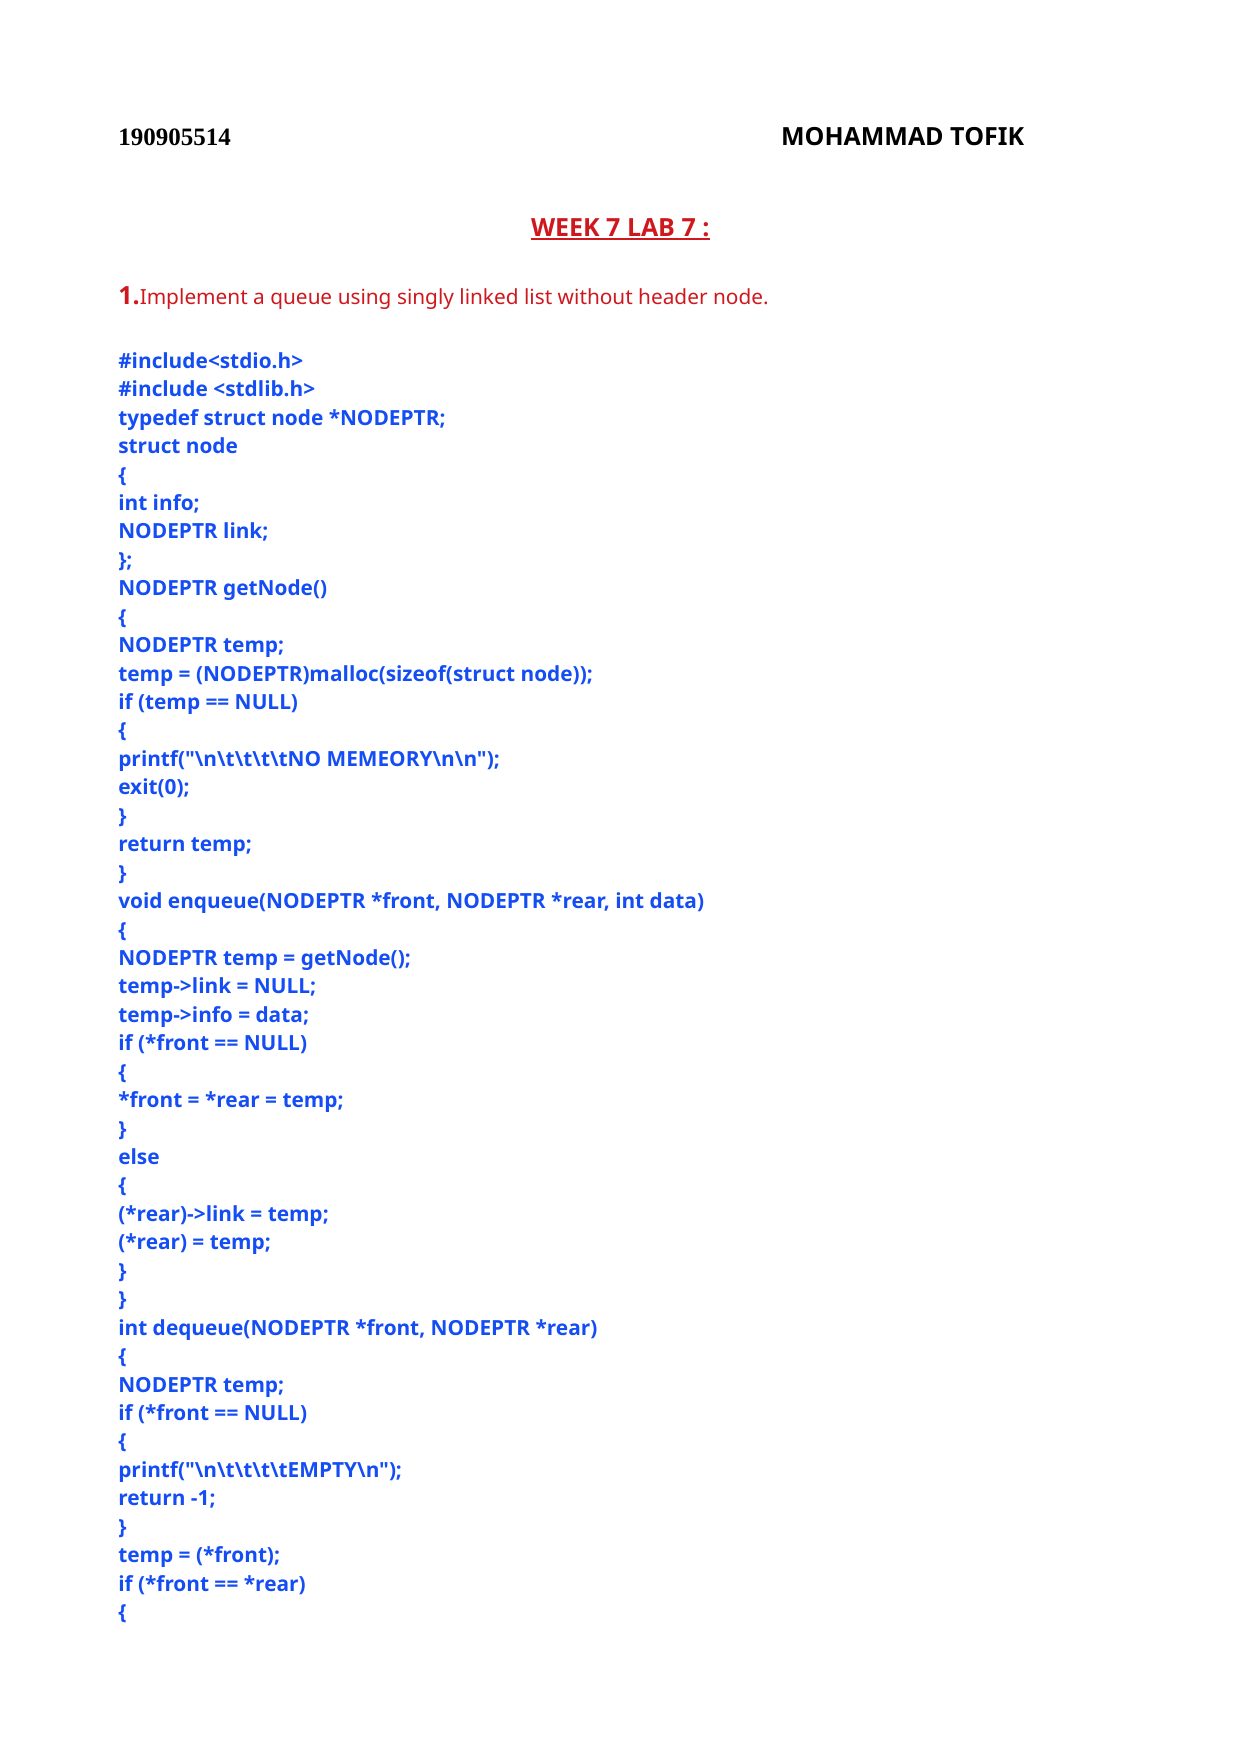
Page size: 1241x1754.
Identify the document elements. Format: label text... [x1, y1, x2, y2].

text { [118, 1057, 1122, 1085]
text { [118, 716, 1122, 744]
text int info; [118, 488, 1122, 517]
text NODEPTR temp = getNode(); [118, 943, 1122, 972]
text printf("\n\t\t\t\tNO MEMEORY\n\n"); [118, 744, 1122, 772]
text if (*front == NULL) [118, 1028, 1122, 1057]
text *front = *rear = temp; [118, 1085, 1122, 1114]
text } [118, 858, 1122, 886]
text } [118, 1284, 1122, 1313]
text { [118, 1427, 1122, 1455]
text { [118, 915, 1122, 943]
text #include <stdlib.h> [118, 374, 1122, 403]
text 190905514 MOHAMMAD TOFIK [118, 118, 1122, 152]
text if (*front == *rear) [118, 1569, 1122, 1597]
text (*rear) = temp; [118, 1227, 1122, 1256]
text void enqueue(NODEPTR *front, NODEPTR *rear, int data) [118, 886, 1122, 915]
text { [118, 1597, 1122, 1626]
text if (temp == NULL) [118, 687, 1122, 716]
text { [118, 1171, 1122, 1199]
text } [118, 1114, 1122, 1142]
text typedef struct node *NODEPTR; [118, 403, 1122, 431]
text return -1; [118, 1483, 1122, 1512]
text struct node [118, 431, 1122, 460]
text temp->info = data; [118, 1000, 1122, 1028]
text } [118, 1256, 1122, 1284]
text return temp; [118, 829, 1122, 858]
text int dequeue(NODEPTR *front, NODEPTR *rear) [118, 1313, 1122, 1341]
text }; [118, 545, 1122, 573]
text #include<stdio.h> [118, 346, 1122, 374]
text temp = (*front); [118, 1540, 1122, 1569]
text exit(0); [118, 772, 1122, 801]
text (*rear)->link = temp; [118, 1199, 1122, 1227]
text NODEPTR getNode() [118, 573, 1122, 602]
text { [118, 602, 1122, 630]
text if (*front == NULL) [118, 1398, 1122, 1427]
text NODEPTR temp; [118, 630, 1122, 659]
text temp = (NODEPTR)malloc(sizeof(struct node)); [118, 659, 1122, 687]
text { [118, 460, 1122, 488]
text temp->link = NULL; [118, 972, 1122, 1000]
text NODEPTR link; [118, 517, 1122, 545]
text NODEPTR temp; [118, 1370, 1122, 1398]
text } [118, 1512, 1122, 1540]
text { [118, 1341, 1122, 1370]
text } [118, 801, 1122, 829]
text else [118, 1142, 1122, 1171]
text 1.Implement a queue using singly linked list without header node. [118, 278, 1122, 312]
text WEEK 7 LAB 7 : [118, 210, 1122, 244]
text printf("\n\t\t\t\tEMPTY\n"); [118, 1455, 1122, 1483]
